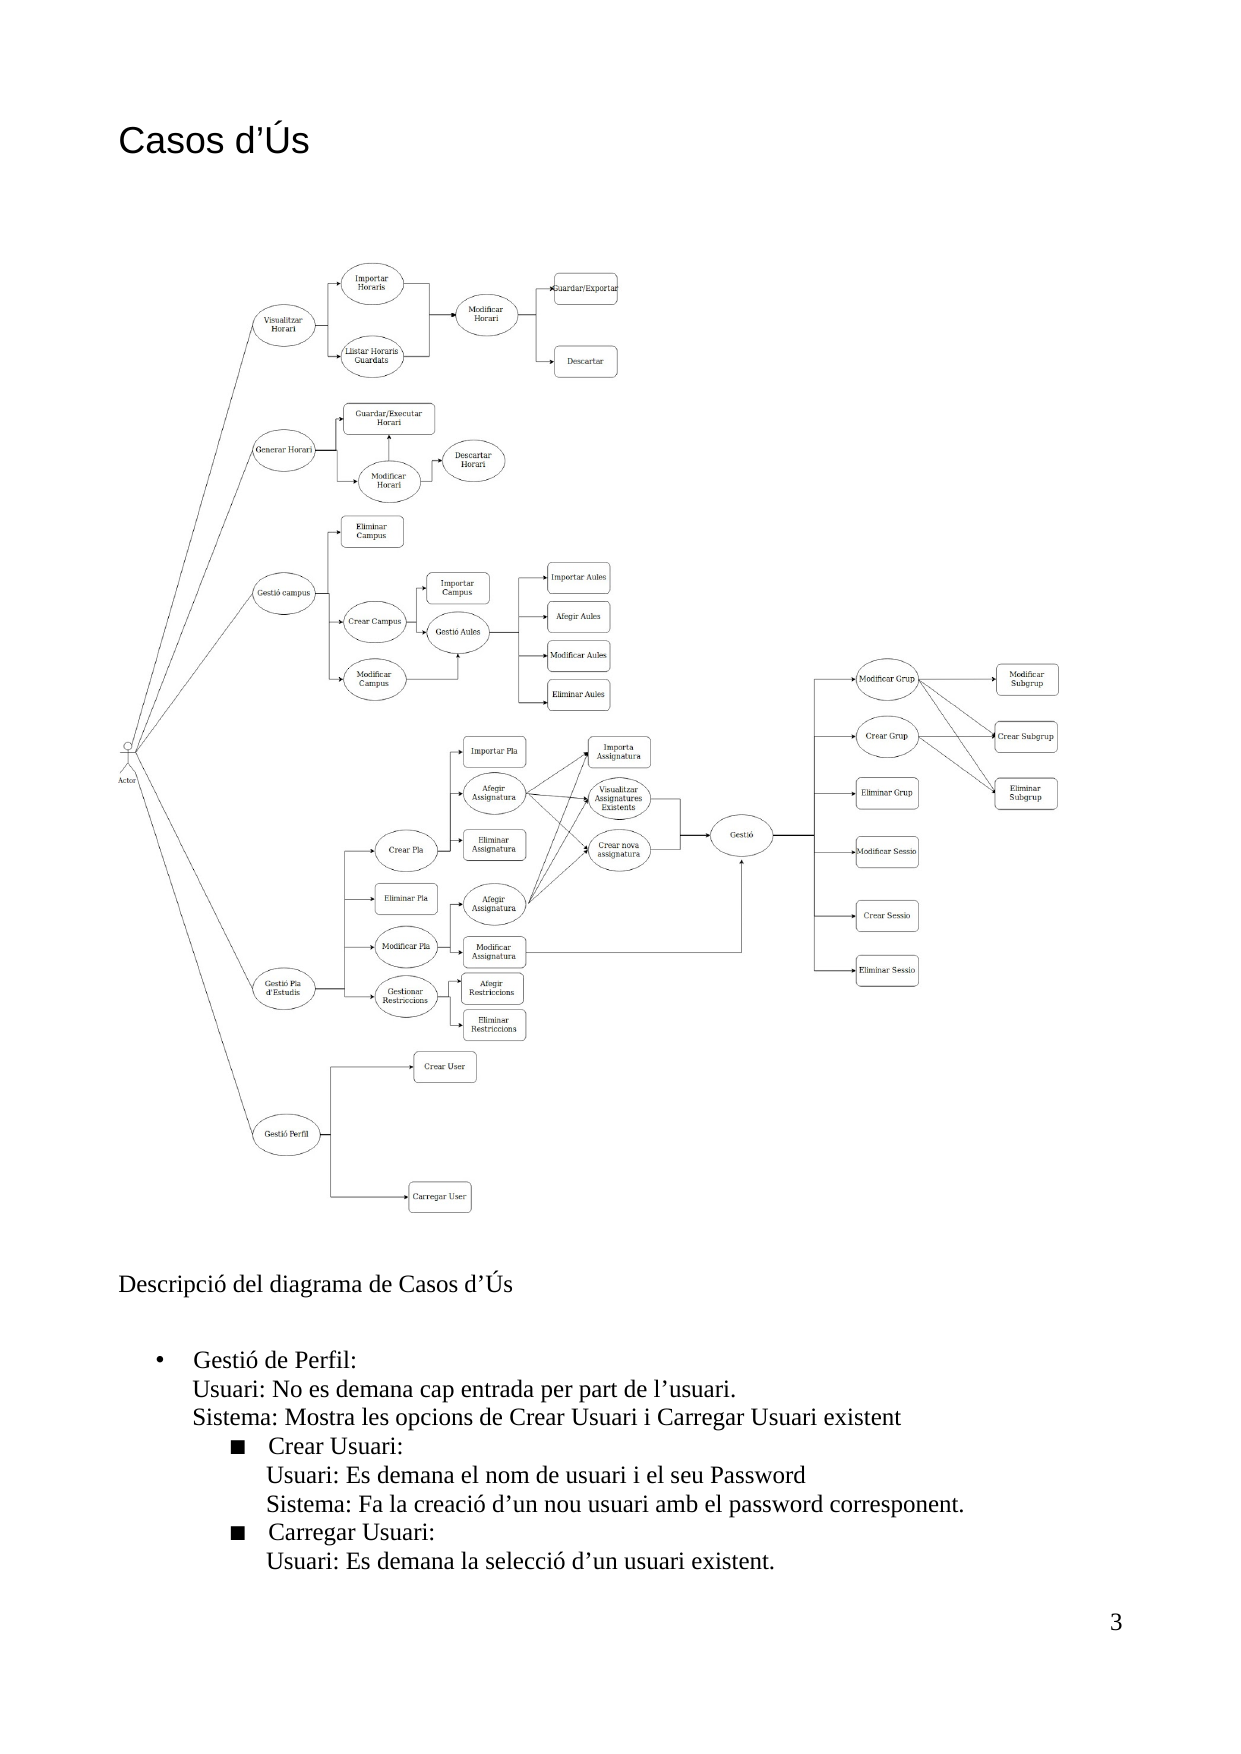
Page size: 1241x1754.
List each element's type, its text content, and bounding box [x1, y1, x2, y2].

list Carregar Usuari: [231, 1517, 1122, 1546]
text Descripció del diagrama de Casos d’Ús [118, 1236, 1122, 1297]
text Casos d’Ús [118, 118, 1122, 161]
text Usuari: Es demana la selecció d’un usuari existent. [118, 1546, 1122, 1575]
list Gestió de Perfil: [156, 1345, 1122, 1374]
text Sistema: Fa la creació d’un nou usuari amb el password corresponent. [118, 1489, 1122, 1517]
text Usuari: Es demana el nom de usuari i el seu Password [118, 1460, 1122, 1489]
picture [118, 262, 1059, 1213]
list Crear Usuari: [231, 1431, 1122, 1460]
text Sistema: Mostra les opcions de Crear Usuari i Carregar Usuari existent [118, 1402, 1122, 1431]
text Usuari: No es demana cap entrada per part de l’usuari. [118, 1374, 1122, 1402]
